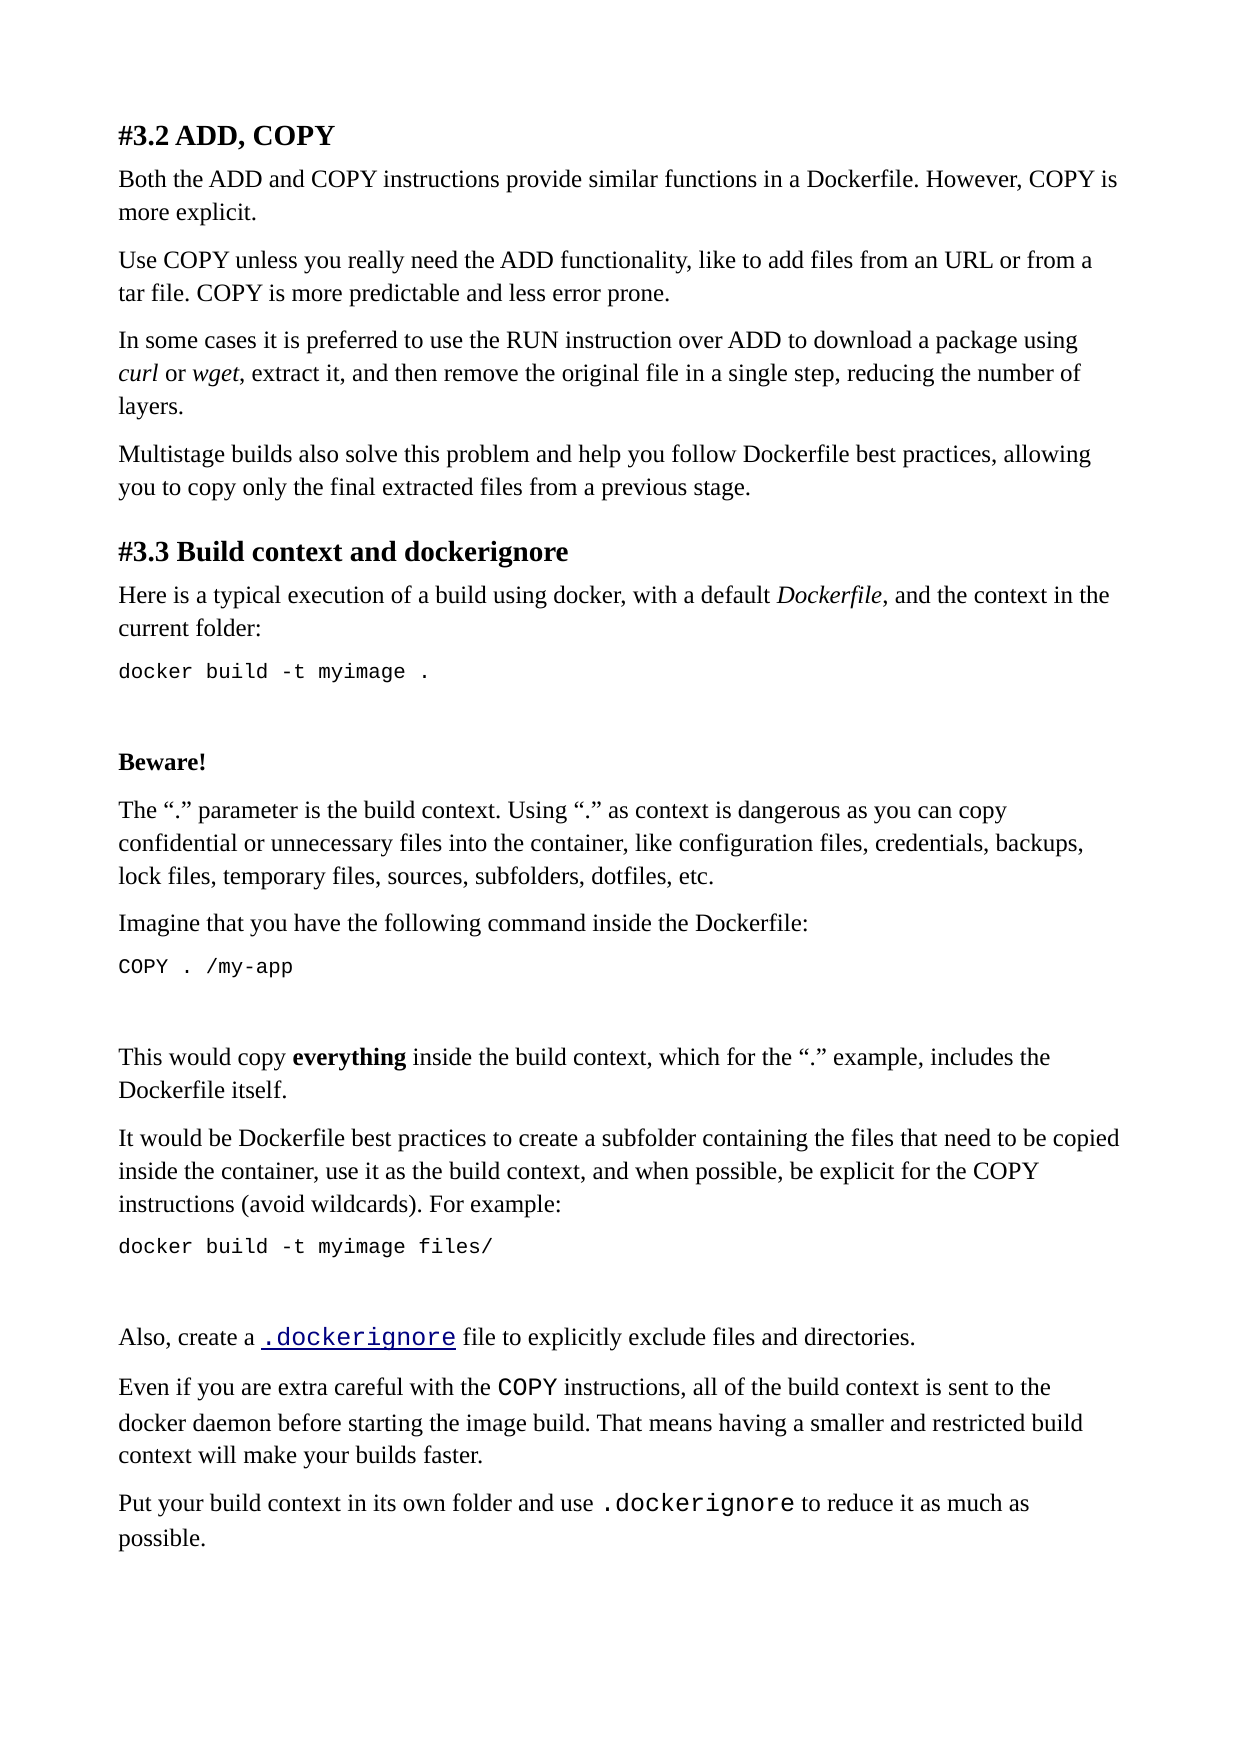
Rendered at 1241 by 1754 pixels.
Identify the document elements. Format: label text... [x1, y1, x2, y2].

text Here is a typical execution of a build using docker, with a default Dockerfile, and the context in the current folder: [118, 580, 1122, 642]
text Put your build context in its own folder and use .dockerignore to reduce it as much as possible. [118, 1488, 1122, 1552]
text Use COPY unless you really need the ADD functionality, like to add files from an URL or from a tar file. COPY is more predictable and less error prone. [118, 245, 1122, 307]
text Multistage builds also solve this problem and help you follow Dockerfile best practices, allowing you to copy only the final extracted files from a previous stage. [118, 439, 1122, 501]
text Imagine that you have the following command inside the Dockerfile: [118, 908, 1122, 937]
text The “.” parameter is the build context. Using “.” as context is dangerous as you can copy confidential or unnecessary files into the container, like configuration files, credentials, backups, lock files, temporary files, sources, subfolders, dotfiles, etc. [118, 795, 1122, 889]
subtitle #3.2 ADD, COPY [118, 118, 1122, 152]
text docker build -t myimage files/ [118, 1236, 1122, 1260]
text Both the ADD and COPY instructions provide similar functions in a Dockerfile. However, COPY is more explicit. [118, 164, 1122, 226]
text Beware! [118, 714, 1122, 776]
text In some cases it is preferred to use the RUN instruction over ADD to download a package using curl or wget, extract it, and then remove the original file in a single step, reducing the number of layers. [118, 325, 1122, 420]
text Even if you are extra careful with the COPY instructions, all of the build context is sent to the docker daemon before starting the image build. That means having a smaller and restricted build context will make your builds faster. [118, 1372, 1122, 1469]
text docker build -t myimage . [118, 661, 1122, 684]
text Also, create a .dockerignore file to explicitly exclude files and directories. [118, 1289, 1122, 1353]
text It would be Dockerfile best practices to create a subfolder containing the files that need to be copied inside the container, use it as the build context, and when possible, be explicit for the COPY instructions (avoid wildcards). For example: [118, 1123, 1122, 1217]
text COPY . /my-app [118, 956, 1122, 979]
text This would copy everything inside the build context, which for the “.” example, includes the Dockerfile itself. [118, 1009, 1122, 1104]
subtitle #3.3 Build context and dockerignore [118, 534, 1122, 568]
